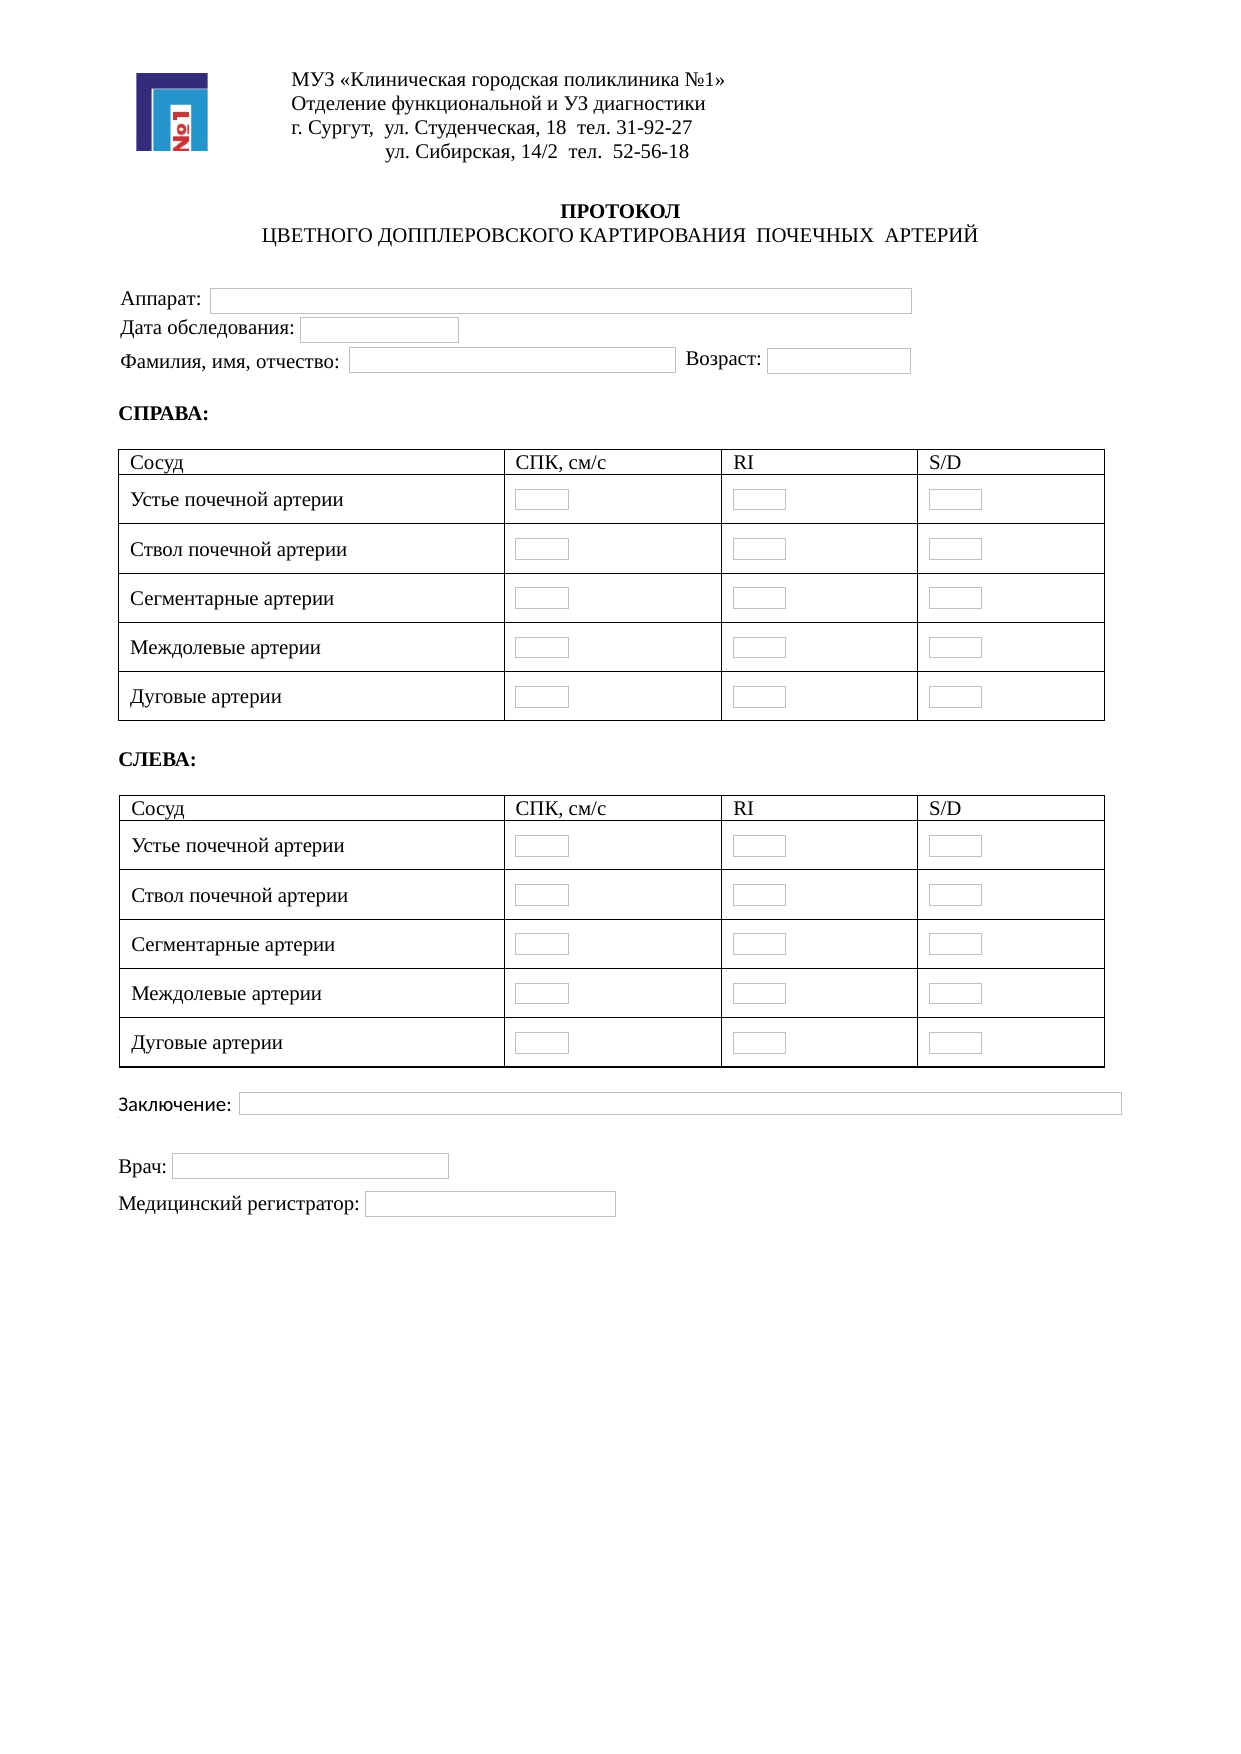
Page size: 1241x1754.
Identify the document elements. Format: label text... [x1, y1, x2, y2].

table_cell Устье почечной артерии [119, 475, 504, 523]
text Медицинский регистратор: [118, 1191, 365, 1216]
table_cell [505, 870, 721, 919]
table_cell Сегментарные артерии [120, 920, 504, 968]
table_header Сосуд [120, 796, 504, 820]
table_cell Междолевые артерии [120, 969, 504, 1017]
table_cell [505, 524, 721, 573]
table_cell [918, 1018, 1104, 1066]
table_cell [505, 574, 721, 622]
table_cell Междолевые артерии [119, 623, 504, 671]
text СПРАВА: [118, 401, 1122, 425]
table_cell [918, 672, 1104, 720]
table_cell Ствол почечной артерии [120, 870, 504, 919]
table_cell [722, 821, 917, 869]
table_header RI [722, 450, 917, 474]
table_header СПК, см/с [505, 450, 721, 474]
table_cell Сегментарные артерии [119, 574, 504, 622]
table_cell [918, 524, 1104, 573]
table_cell [722, 969, 917, 1017]
table_cell Устье почечной артерии [120, 821, 504, 869]
table_cell [918, 920, 1104, 968]
table_cell Дуговые артерии [119, 672, 504, 720]
text ЦВЕТНОГО ДОППЛЕРОВСКОГО КАРТИРОВАНИЯ ПОЧЕЧНЫХ АРТЕРИЙ [118, 223, 1122, 247]
table_cell [722, 870, 917, 919]
table_cell [505, 475, 721, 523]
table_cell [918, 475, 1104, 523]
table_cell Ствол почечной артерии [119, 524, 504, 573]
table_cell [918, 870, 1104, 919]
text СЛЕВА: [118, 747, 1122, 771]
table_cell [918, 969, 1104, 1017]
table_cell [505, 1018, 721, 1066]
text Заключение: [118, 1092, 1122, 1117]
table_cell [505, 821, 721, 869]
subtitle ПРОТОКОЛ [118, 199, 1122, 223]
table_cell [722, 475, 917, 523]
text [616, 1191, 1122, 1216]
table_cell [722, 524, 917, 573]
table_header [118, 67, 291, 175]
table_cell [722, 623, 917, 671]
table_header S/D [918, 450, 1104, 474]
table_cell Дуговые артерии [120, 1018, 504, 1066]
table_cell [918, 574, 1104, 622]
table_header Сосуд [119, 450, 504, 474]
table_header СПК, см/с [505, 796, 721, 820]
table_cell [505, 969, 721, 1017]
text Врач: [118, 1153, 172, 1178]
table_cell [722, 574, 917, 622]
table_header RI [722, 796, 917, 820]
table_header МУЗ «Клиническая городская поликлиника №1» Отделение функциональной и УЗ диагностики г. Сургут, ул. Студенческая, 18 тел. 31-92-27 ул. Сибирская, 14/2 тел. 52-56-18 [291, 67, 1122, 175]
table_cell [722, 1018, 917, 1066]
table_header S/D [918, 796, 1104, 820]
table_cell [918, 623, 1104, 671]
table_cell [722, 672, 917, 720]
text [449, 1153, 1122, 1178]
table_cell [505, 623, 721, 671]
table_cell [918, 821, 1104, 869]
table_cell [505, 672, 721, 720]
table_cell [722, 920, 917, 968]
table_cell [505, 920, 721, 968]
